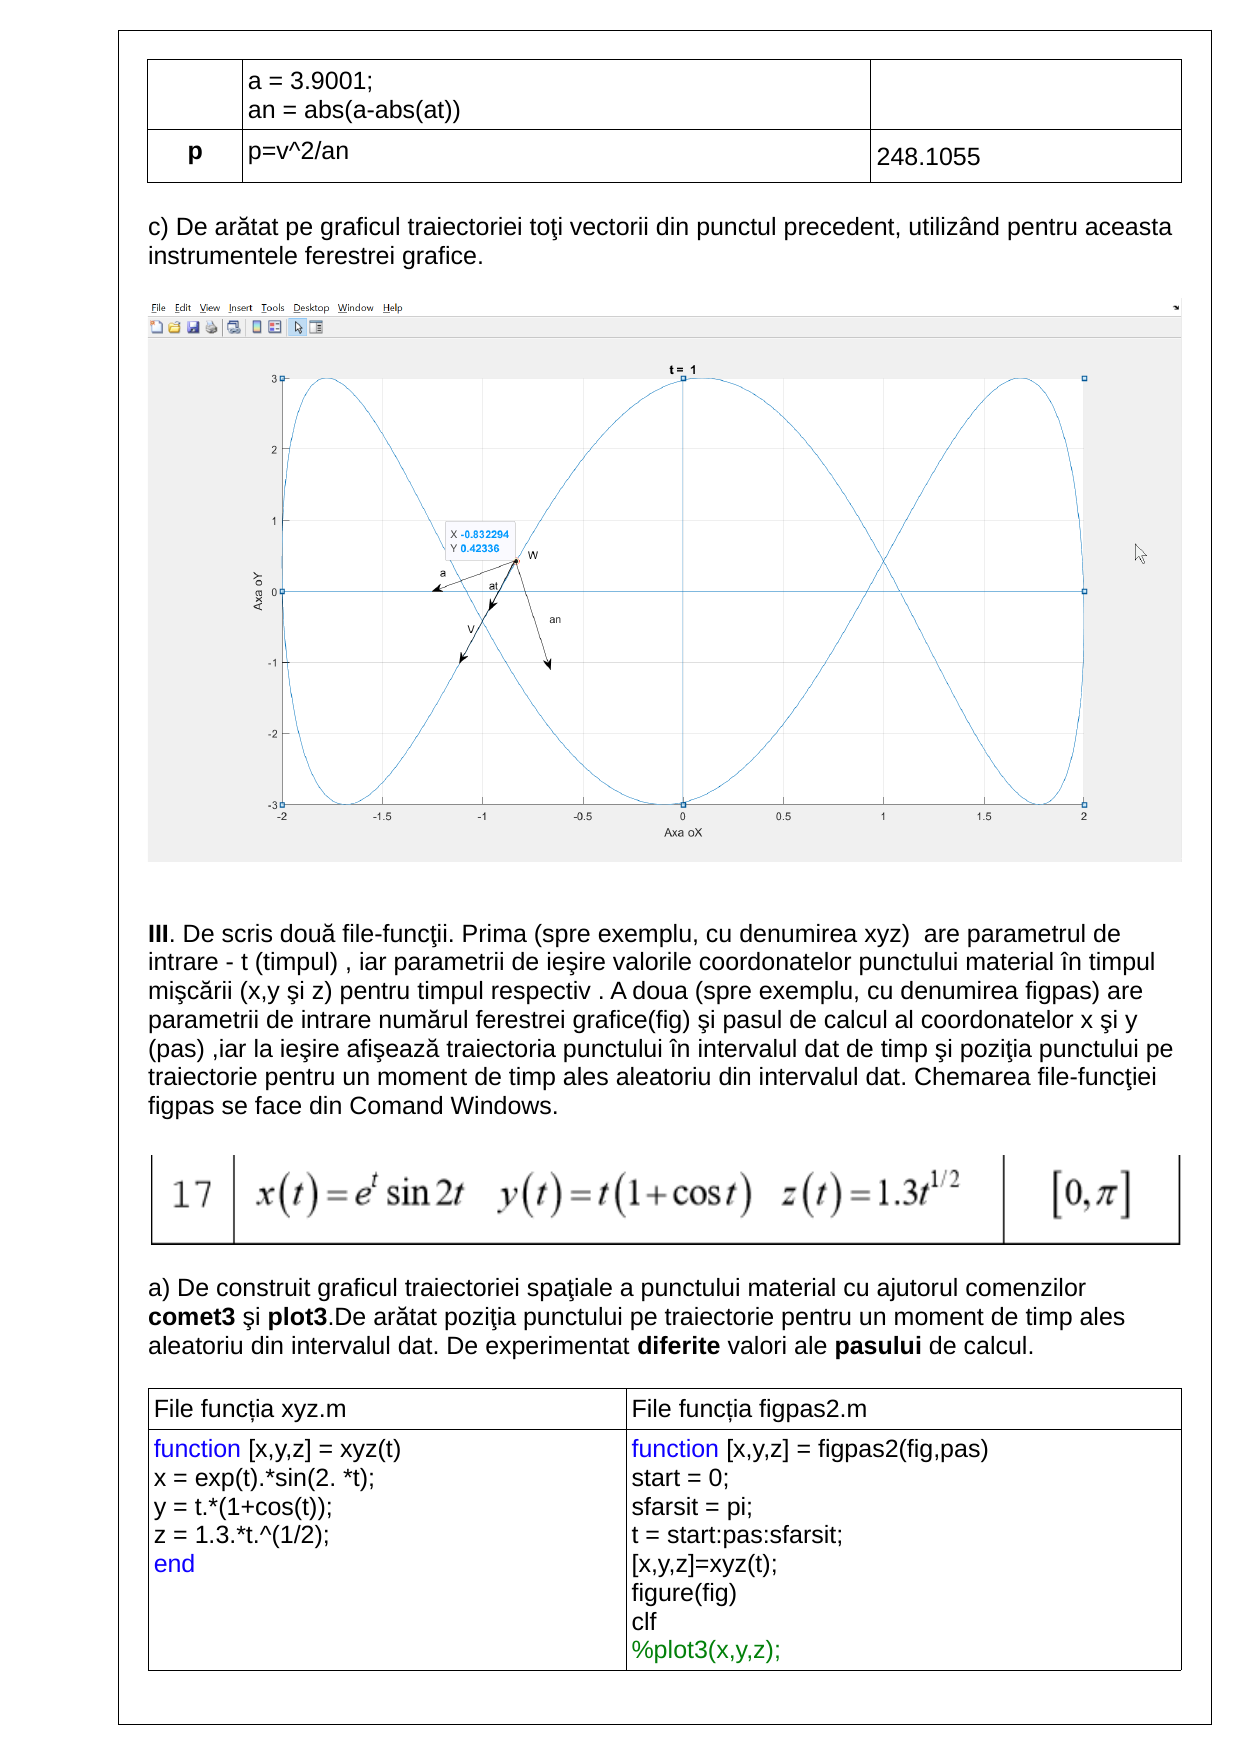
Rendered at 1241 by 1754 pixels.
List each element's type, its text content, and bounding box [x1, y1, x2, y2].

table_cell a = 3.9001; an = abs(a-abs(at)) [243, 60, 870, 129]
table_header File funcția figpas2.m [627, 1389, 1181, 1428]
text c) De arătat pe graficul traiectoriei toţi vectorii din punctul precedent, utilizând pentru aceasta instrumentele ferestrei grafice. [148, 212, 1181, 269]
picture [147, 298, 1182, 862]
table_cell 248.1055 [871, 130, 1181, 182]
table_header File funcția xyz.m [149, 1389, 626, 1428]
table_cell function [x,y,z] = figpas2(fig,pas) start = 0; sfarsit = pi; t = start:pas:sfarsit; [x,y,z]=xyz(t); figure(fig) clf %plot3(x,y,z); [627, 1430, 1181, 1670]
table_cell p=v^2/an [243, 130, 870, 182]
table_cell [148, 60, 242, 129]
text III. De scris două file-funcţii. Prima (spre exemplu, cu denumirea xyz) are parametrul de intrare - t (timpul) , iar parametrii de ieşire valorile coordonatelor punctului material în timpul mişcării (x,y şi z) pentru timpul respectiv . A doua (spre exemplu, cu denumirea figpas) are parametrii de intrare numărul ferestrei grafice(fig) şi pasul de calcul al coordonatelor x şi y (pas) ,iar la ieşire afişează traiectoria punctului în intervalul dat de timp şi poziţia punctului pe traiectorie pentru un moment de timp ales aleatoriu din intervalul dat. Chemarea file-funcţiei figpas se face din Comand Windows. [148, 919, 1181, 1120]
text a) De construit graficul traiectoriei spaţiale a punctului material cu ajutorul comenzilor comet3 şi plot3.De arătat poziţia punctului pe traiectorie pentru un moment de timp ales aleatoriu din intervalul dat. De experimentat diferite valori ale pasului de calcul. [148, 1273, 1181, 1359]
picture [151, 1155, 1182, 1245]
table_cell function [x,y,z] = xyz(t) x = exp(t).*sin(2. *t); y = t.*(1+cos(t)); z = 1.3.*t.^(1/2); end [149, 1430, 626, 1670]
table_cell p [148, 130, 242, 182]
table_cell [871, 60, 1181, 129]
